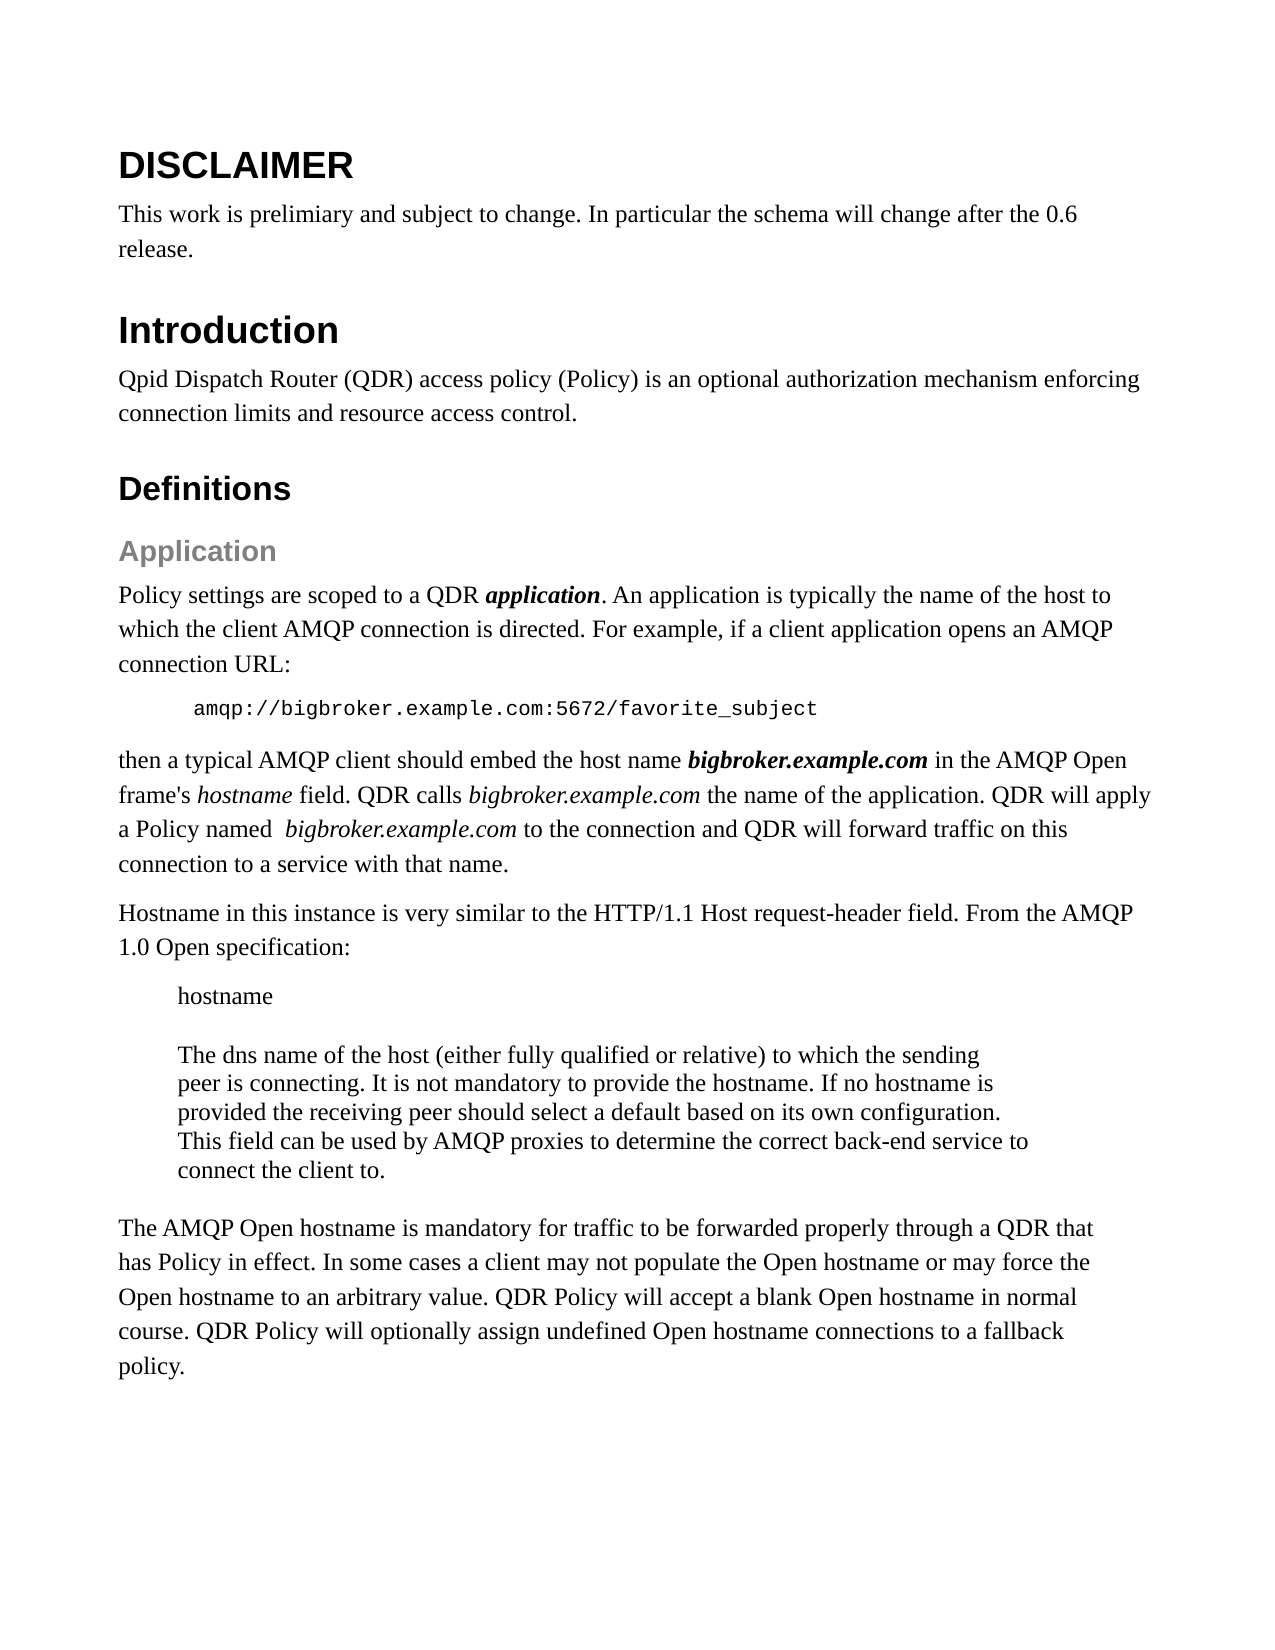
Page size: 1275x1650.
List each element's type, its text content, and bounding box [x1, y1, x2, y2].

text The AMQP Open hostname is mandatory for traffic to be forwarded properly through a QDR that has Policy in effect. In some cases a client may not populate the Open hostname or may force the Open hostname to an arbitrary value. QDR Policy will accept a blank Open hostname in normal course. QDR Policy will optionally assign undefined Open hostname connections to a fallback policy. [118, 1213, 1098, 1379]
subtitle Introduction [118, 308, 1157, 351]
text The dns name of the host (either fully qualified or relative) to which the sending peer is connecting. It is not mandatory to provide the hostname. If no hostname is provided the receiving peer should select a default based on its own configuration. This field can be used by AMQP proxies to determine the correct back-end service to connect the client to. [177, 1040, 1098, 1183]
text Policy settings are scoped to a QDR application. An application is typically the name of the host to which the client AMQP connection is directed. For example, if a client application opens an AMQP connection URL: [118, 580, 1157, 678]
text Qpid Dispatch Router (QDR) access policy (Policy) is an optional authorization mechanism enforcing connection limits and resource access control. [118, 364, 1157, 427]
subtitle Definitions [118, 468, 1157, 507]
text Hostname in this instance is very similar to the HTTP/1.1 Host request-header field. From the AMQP 1.0 Open specification: [118, 898, 1157, 961]
text amqp://bigbroker.example.com:5672/favorite_subject [118, 698, 1157, 745]
subtitle DISCLAIMER [118, 143, 1157, 187]
text then a typical AMQP client should embed the host name bigbroker.example.com in the AMQP Open frame's hostname field. QDR calls bigbroker.example.com the name of the application. QDR will apply a Policy named bigbroker.example.com to the connection and QDR will forward traffic on this connection to a service with that name. [118, 745, 1157, 878]
subtitle Application [118, 534, 1157, 568]
text hostname [177, 981, 1098, 1010]
text This work is prelimiary and subject to change. In particular the schema will change after the 0.6 release. [118, 199, 1157, 262]
